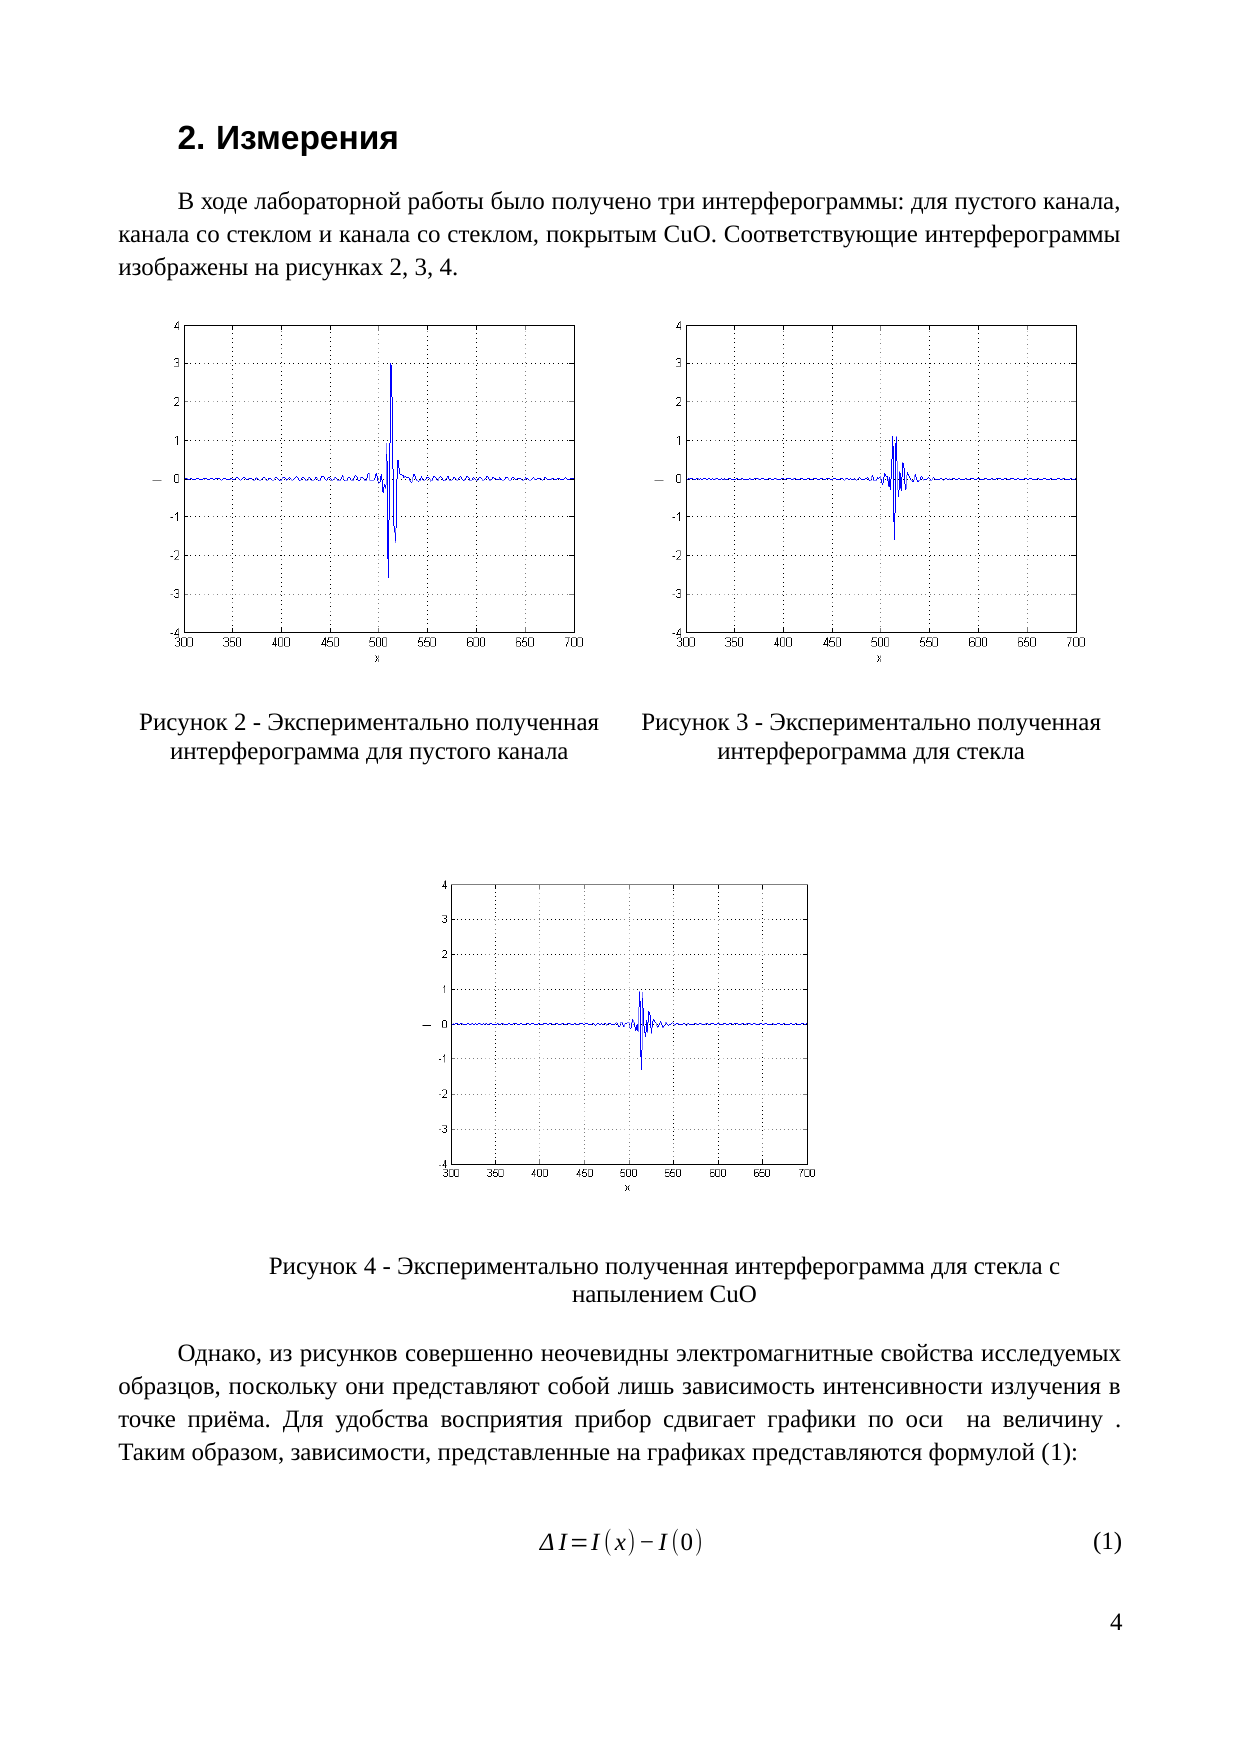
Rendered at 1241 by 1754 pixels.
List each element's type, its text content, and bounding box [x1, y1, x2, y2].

text Однако, из рисунков совершенно неочевидны электромагнитные свойства исследуемых образцов, поскольку они представляют собой лишь зависимость интенсивности излучения в точке приёма. Для удобства восприятия прибор сдвигает графики по оси на величину . Таким образом, зависимости, представленные на графиках представляются формулой (1): [118, 1338, 1122, 1466]
table_header [620, 673, 1122, 702]
picture [391, 858, 849, 1201]
subtitle Измерения [118, 118, 1122, 157]
table_cell Рисунок 3 - Экспериментально полученная интерферограмма для стекла [620, 702, 1122, 800]
picture [118, 297, 1123, 673]
text (1) [118, 1526, 1122, 1557]
table_cell Рисунок 2 - Экспериментально полученная интерферограмма для пустого канала [118, 702, 620, 800]
text В ходе лабораторной работы было получено три интерферограммы: для пустого канала, канала со стеклом и канала со стеклом, покрытым CuO. Соответствующие интерферограммы изображены на рисунках 2, 3, 4. [118, 186, 1122, 281]
table_header [118, 673, 620, 702]
text Рисунок 4 - Экспериментально полученная интерферограмма для стекла с напылением CuO [207, 1251, 1122, 1308]
